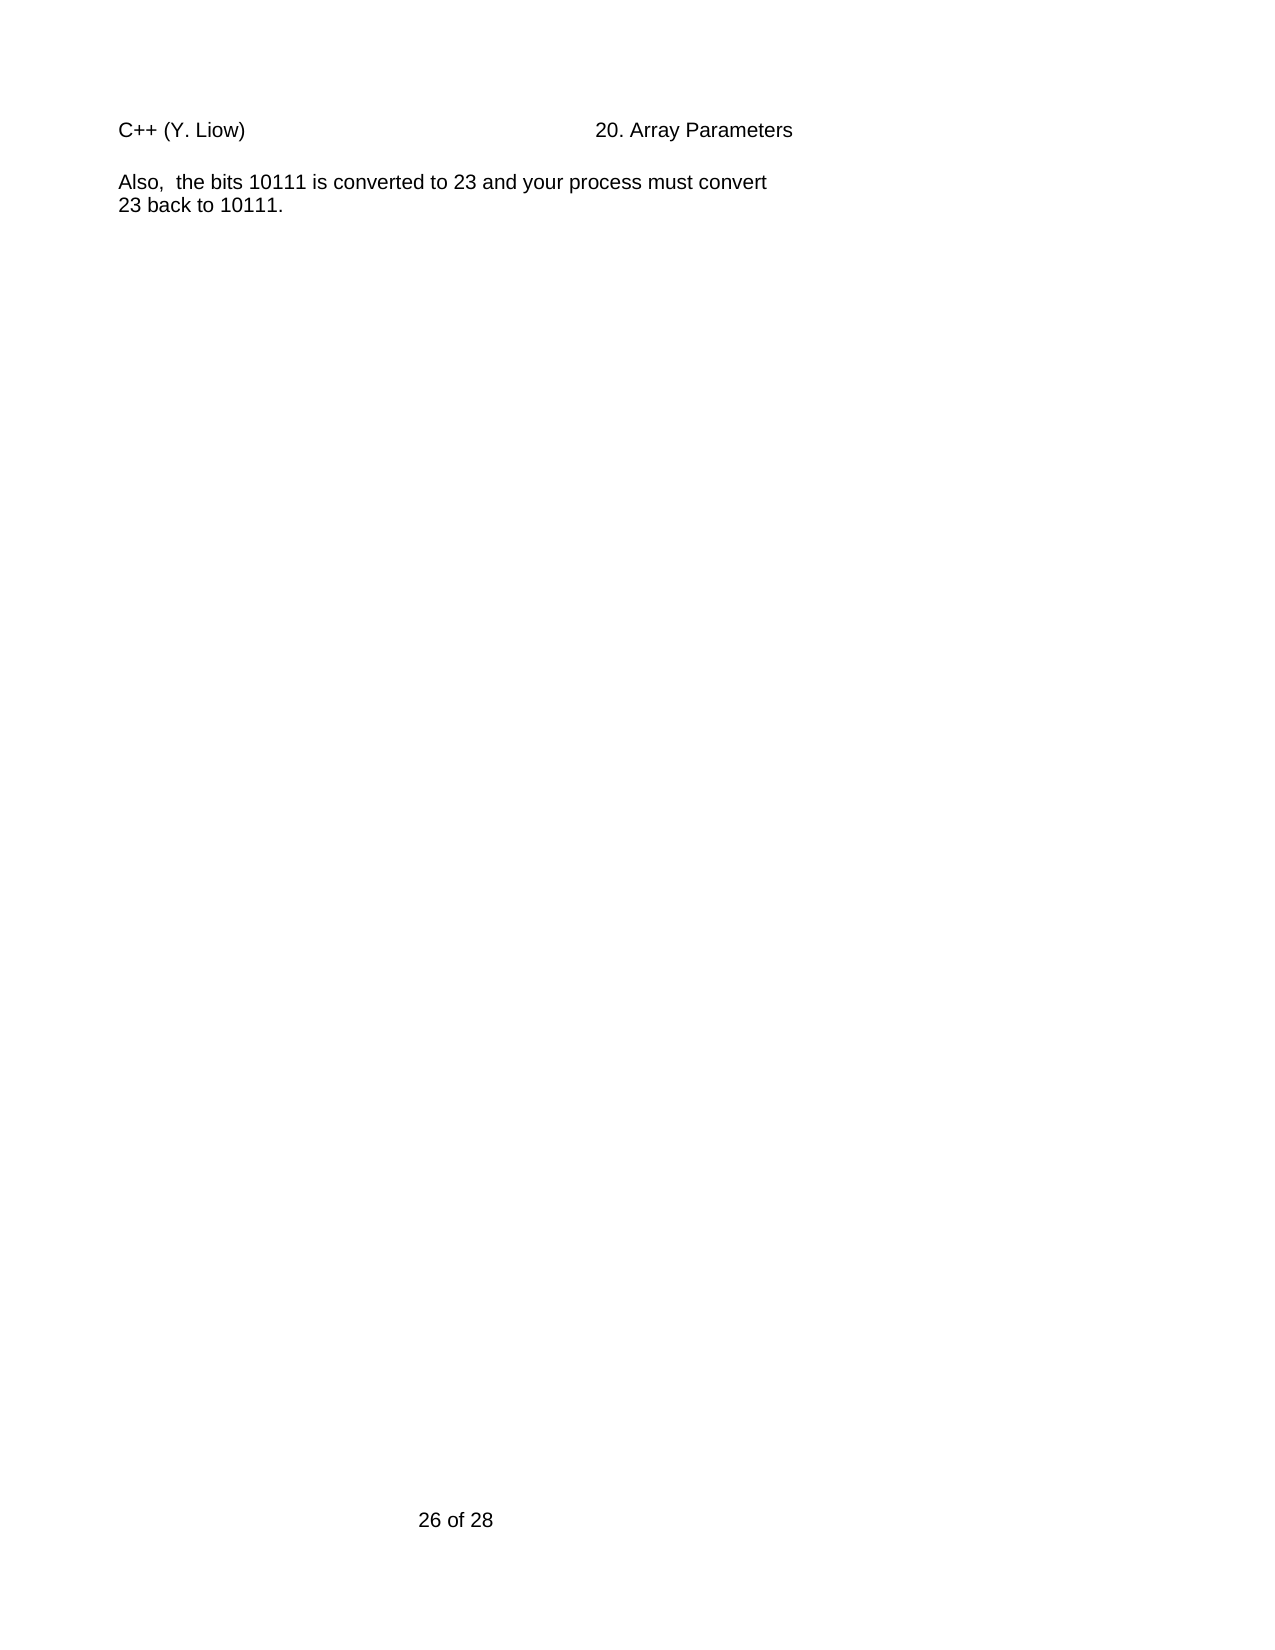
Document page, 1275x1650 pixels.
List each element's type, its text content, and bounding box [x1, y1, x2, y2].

text Also, the bits 10111 is converted to 23 and your process must convert 23 back to 10111. [118, 171, 793, 217]
